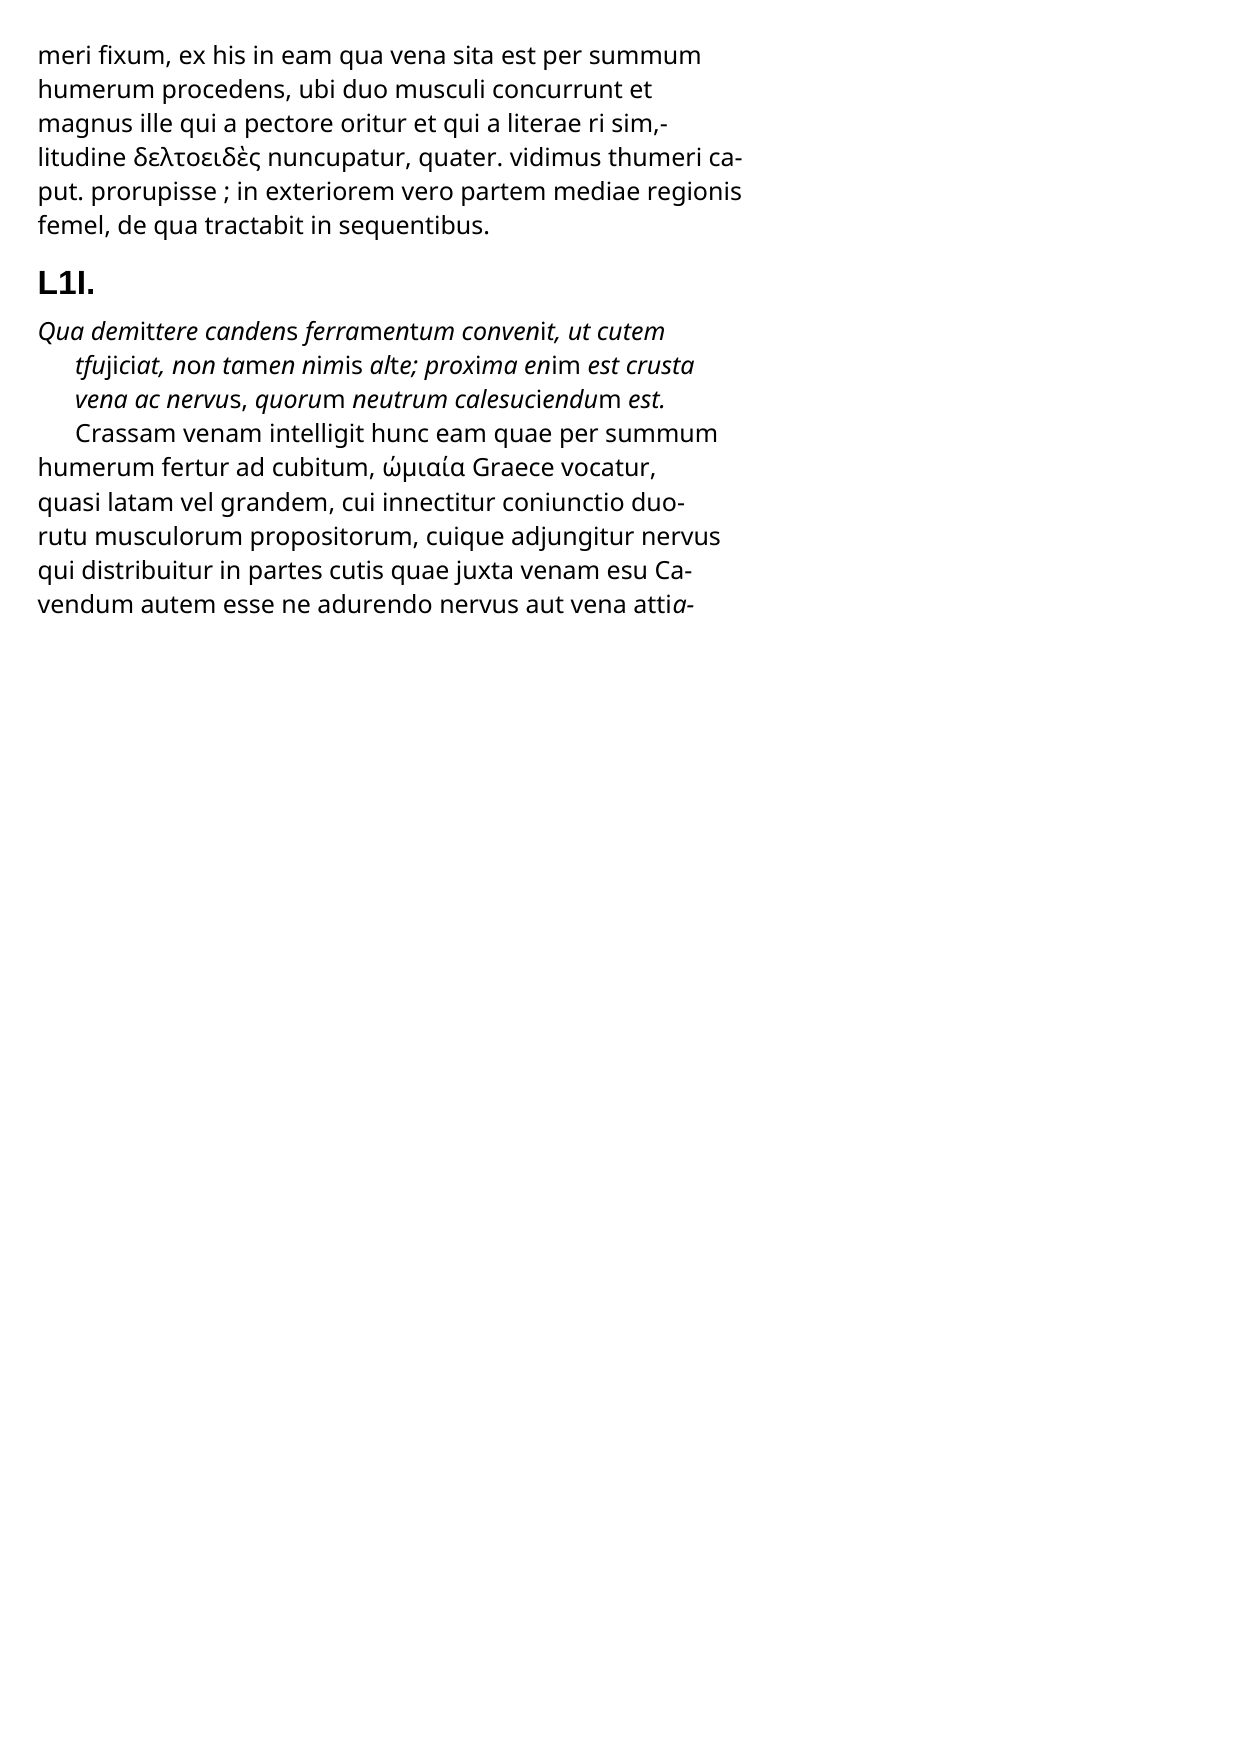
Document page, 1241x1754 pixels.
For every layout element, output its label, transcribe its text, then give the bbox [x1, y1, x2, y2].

subtitle L1I. [37, 263, 1203, 301]
text meri fixum, ex his in eam qua vena sita est per summum humerum procedens, ubi duo musculi concurrunt et magnus ille qui a pectore oritur et qui a literae ri sim,- litudine δελτοειδὲς nuncupatur, quater. vidimus thumeri ca- put. prorupisse ; in exteriorem vero partem mediae regionis femel, de qua tractabit in sequentibus. [37, 37, 1203, 242]
text Crassam venam intelligit hunc eam quae per summum humerum fertur ad cubitum, ώμιαία Graece vocatur, quasi latam vel grandem, cui innectitur coniunctio duo- rutu musculorum propositorum, cuique adjungitur nervus qui distribuitur in partes cutis quae juxta venam esu Ca- vendum autem esse ne adurendo nervus aut vena attia- [37, 416, 1203, 620]
text Qua demittere candens ferramentum convenit, ut cutem tfujiciat, non tamen nimis alte; proxima enim est crusta vena ac nervus, quorum neutrum calesuciendum est. [37, 314, 1203, 416]
